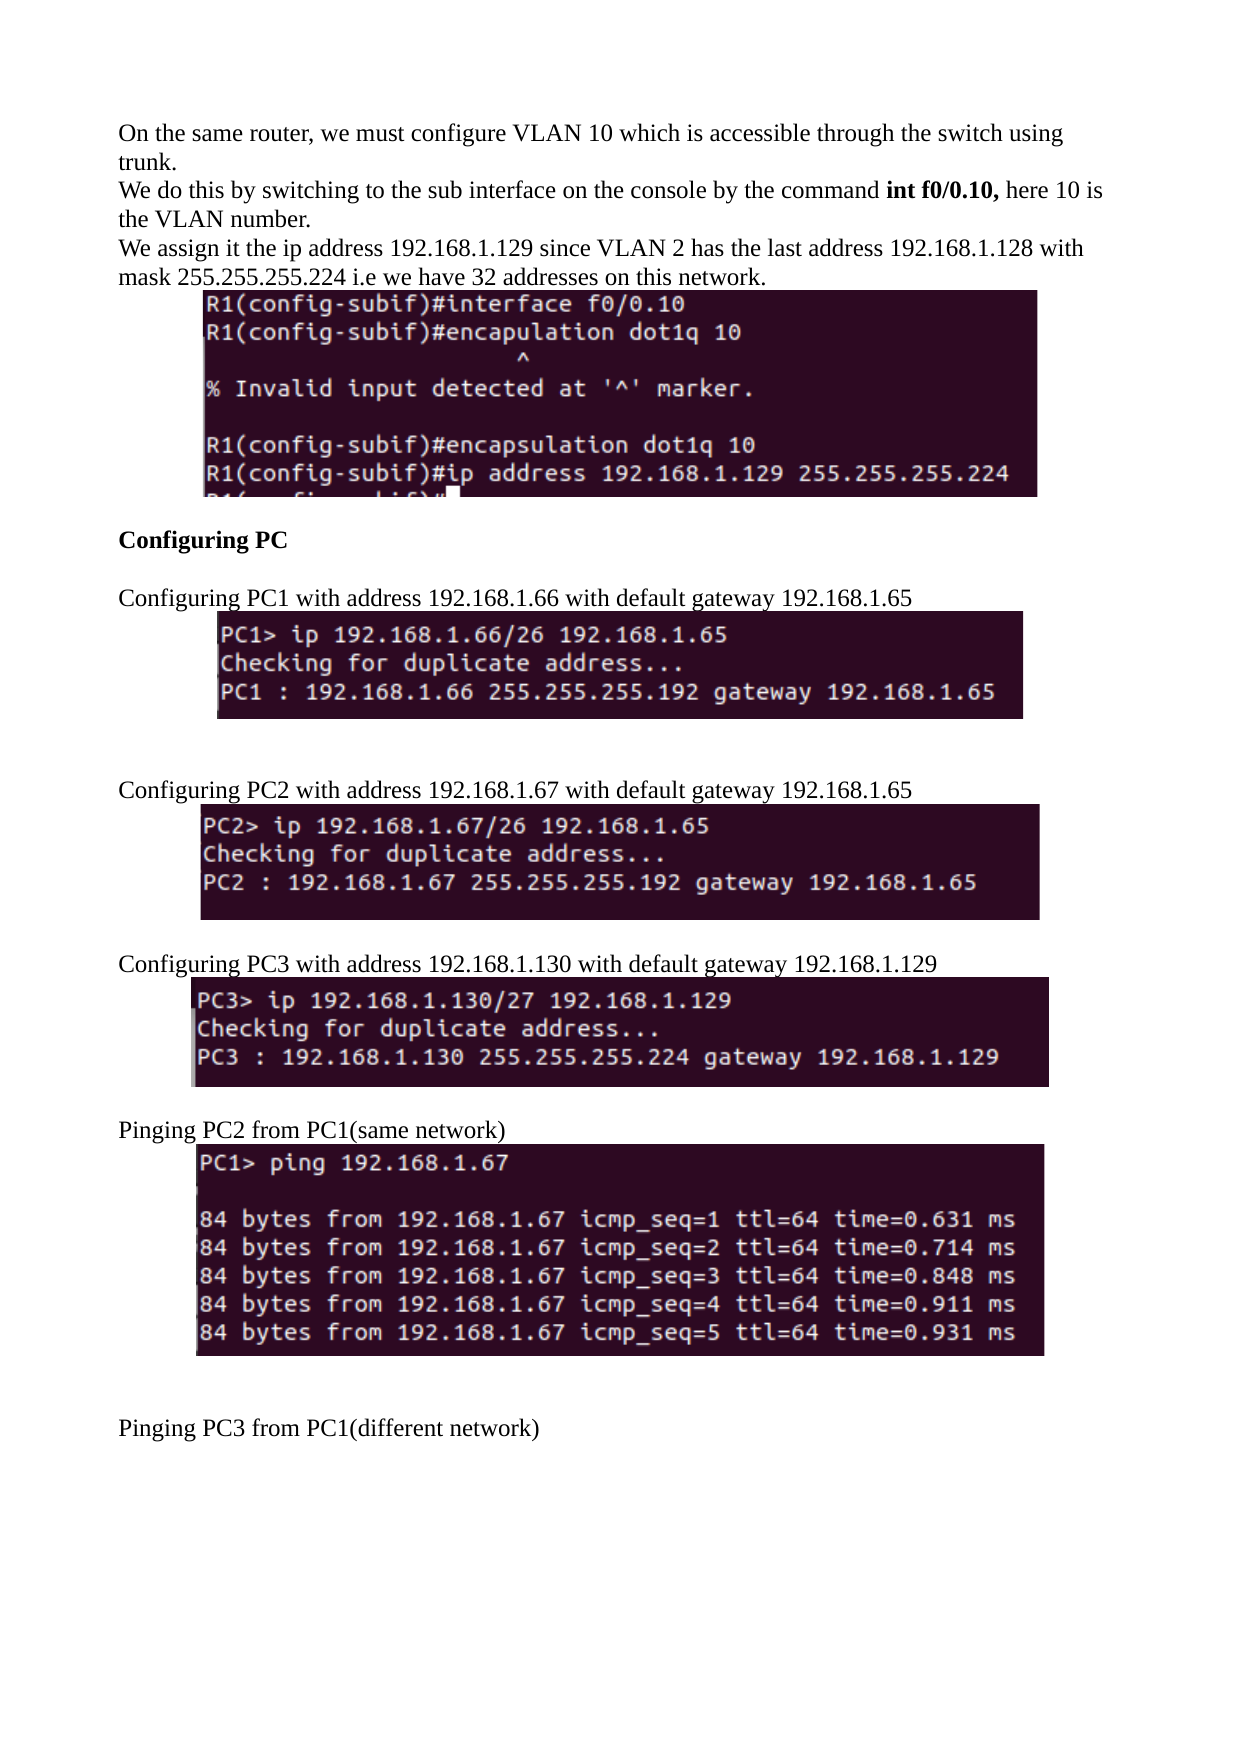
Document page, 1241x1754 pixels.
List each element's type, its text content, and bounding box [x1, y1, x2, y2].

text Configuring PC [118, 526, 1122, 554]
text We assign it the ip address 192.168.1.129 since VLAN 2 has the last address 192.168.1.128 with mask 255.255.255.224 i.e we have 32 addresses on this network. [118, 233, 1122, 291]
picture [202, 290, 1038, 497]
text Configuring PC2 with address 192.168.1.67 with default gateway 192.168.1.65 [118, 776, 1122, 804]
picture [196, 1144, 1045, 1356]
text We do this by switching to the sub interface on the console by the command int f0/0.10, here 10 is the VLAN number. [118, 176, 1122, 233]
text On the same router, we must configure VLAN 10 which is accessible through the switch using trunk. [118, 118, 1122, 176]
text Pinging PC2 from PC1(same network) [118, 1116, 1122, 1144]
text Configuring PC3 with address 192.168.1.130 with default gateway 192.168.1.129 [118, 949, 1122, 977]
text Pinging PC3 from PC1(different network) [118, 1413, 1122, 1442]
picture [191, 977, 1049, 1087]
picture [217, 611, 1024, 719]
text Configuring PC1 with address 192.168.1.66 with default gateway 192.168.1.65 [118, 583, 1122, 612]
picture [200, 804, 1040, 920]
